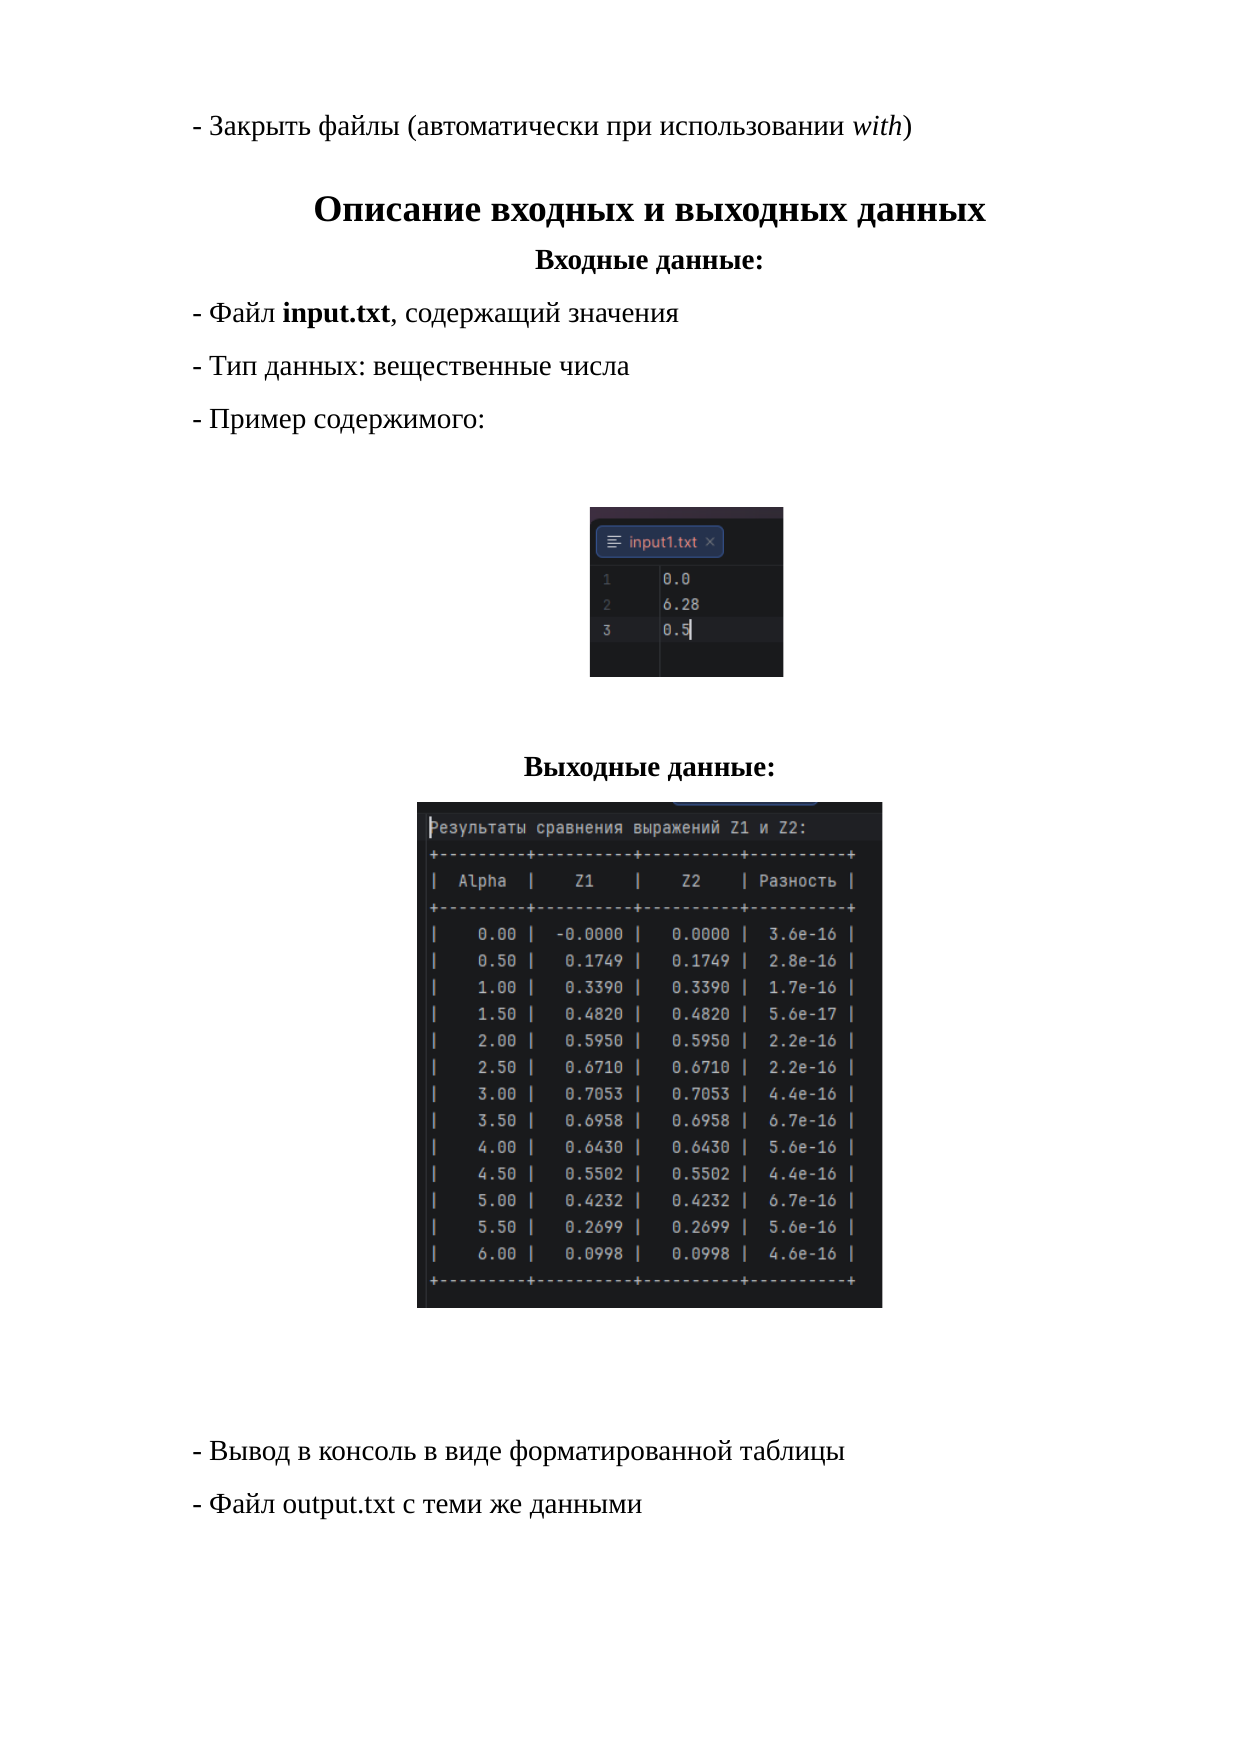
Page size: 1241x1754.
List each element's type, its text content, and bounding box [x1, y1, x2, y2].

picture [417, 802, 883, 1308]
text - Файл input.txt, содержащий значения [118, 295, 1181, 329]
text - Файл output.txt с теми же данными [118, 1486, 1181, 1520]
text Входные данные: [118, 242, 1181, 276]
text - Пример содержимого: [118, 402, 1181, 435]
text - Тип данных: вещественные числа [118, 348, 1181, 382]
subtitle Описание входных и выходных данных [118, 187, 1181, 230]
text Выходные данные: [118, 749, 1181, 783]
text - Вывод в консоль в виде форматированной таблицы [118, 1433, 1181, 1467]
picture [589, 507, 784, 677]
text - Закрыть файлы (автоматически при использовании with) [118, 108, 1181, 142]
